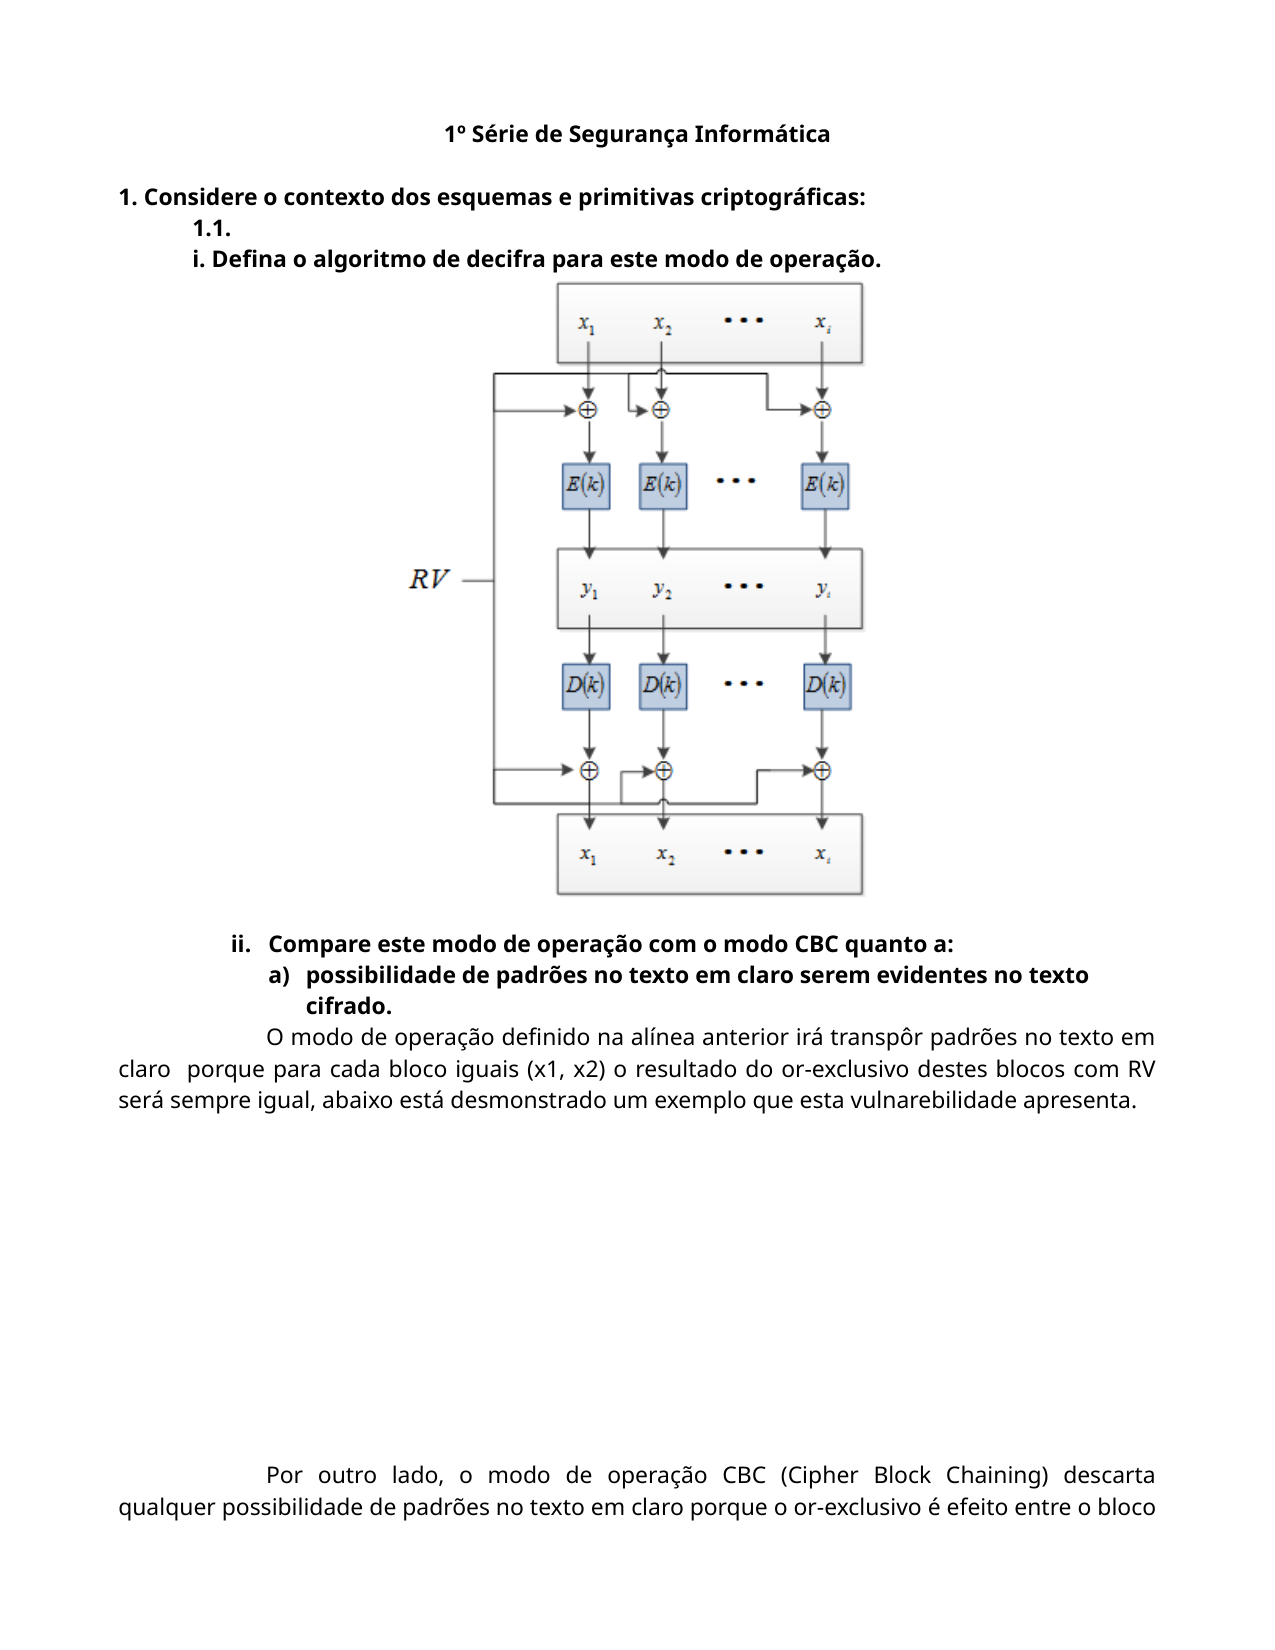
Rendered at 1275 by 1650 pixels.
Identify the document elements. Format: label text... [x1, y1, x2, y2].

text Por outro lado, o modo de operação CBC (Cipher Block Chaining) descarta qualquer possibilidade de padrões no texto em claro porque o or-exclusivo é efeito entre o bloco [118, 1459, 1157, 1522]
list possibilidade de padrões no texto em claro serem evidentes no texto cifrado. [268, 959, 1157, 1021]
list Compare este modo de operação com o modo CBC quanto a: [231, 927, 1157, 959]
text 1º Série de Segurança Informática [118, 118, 1157, 149]
text 1. Considere o contexto dos esquemas e primitivas criptográficas: [118, 181, 1157, 212]
text 1.1. [118, 212, 1157, 243]
text i. Defina o algoritmo de decifra para este modo de operação. [118, 243, 1157, 274]
text O modo de operação definido na alínea anterior irá transpôr padrões no texto em claro porque para cada bloco iguais (x1, x2) o resultado do or-exclusivo destes blocos com RV será sempre igual, abaixo está desmonstrado um exemplo que esta vulnarebilidade apresenta. [118, 1021, 1157, 1115]
